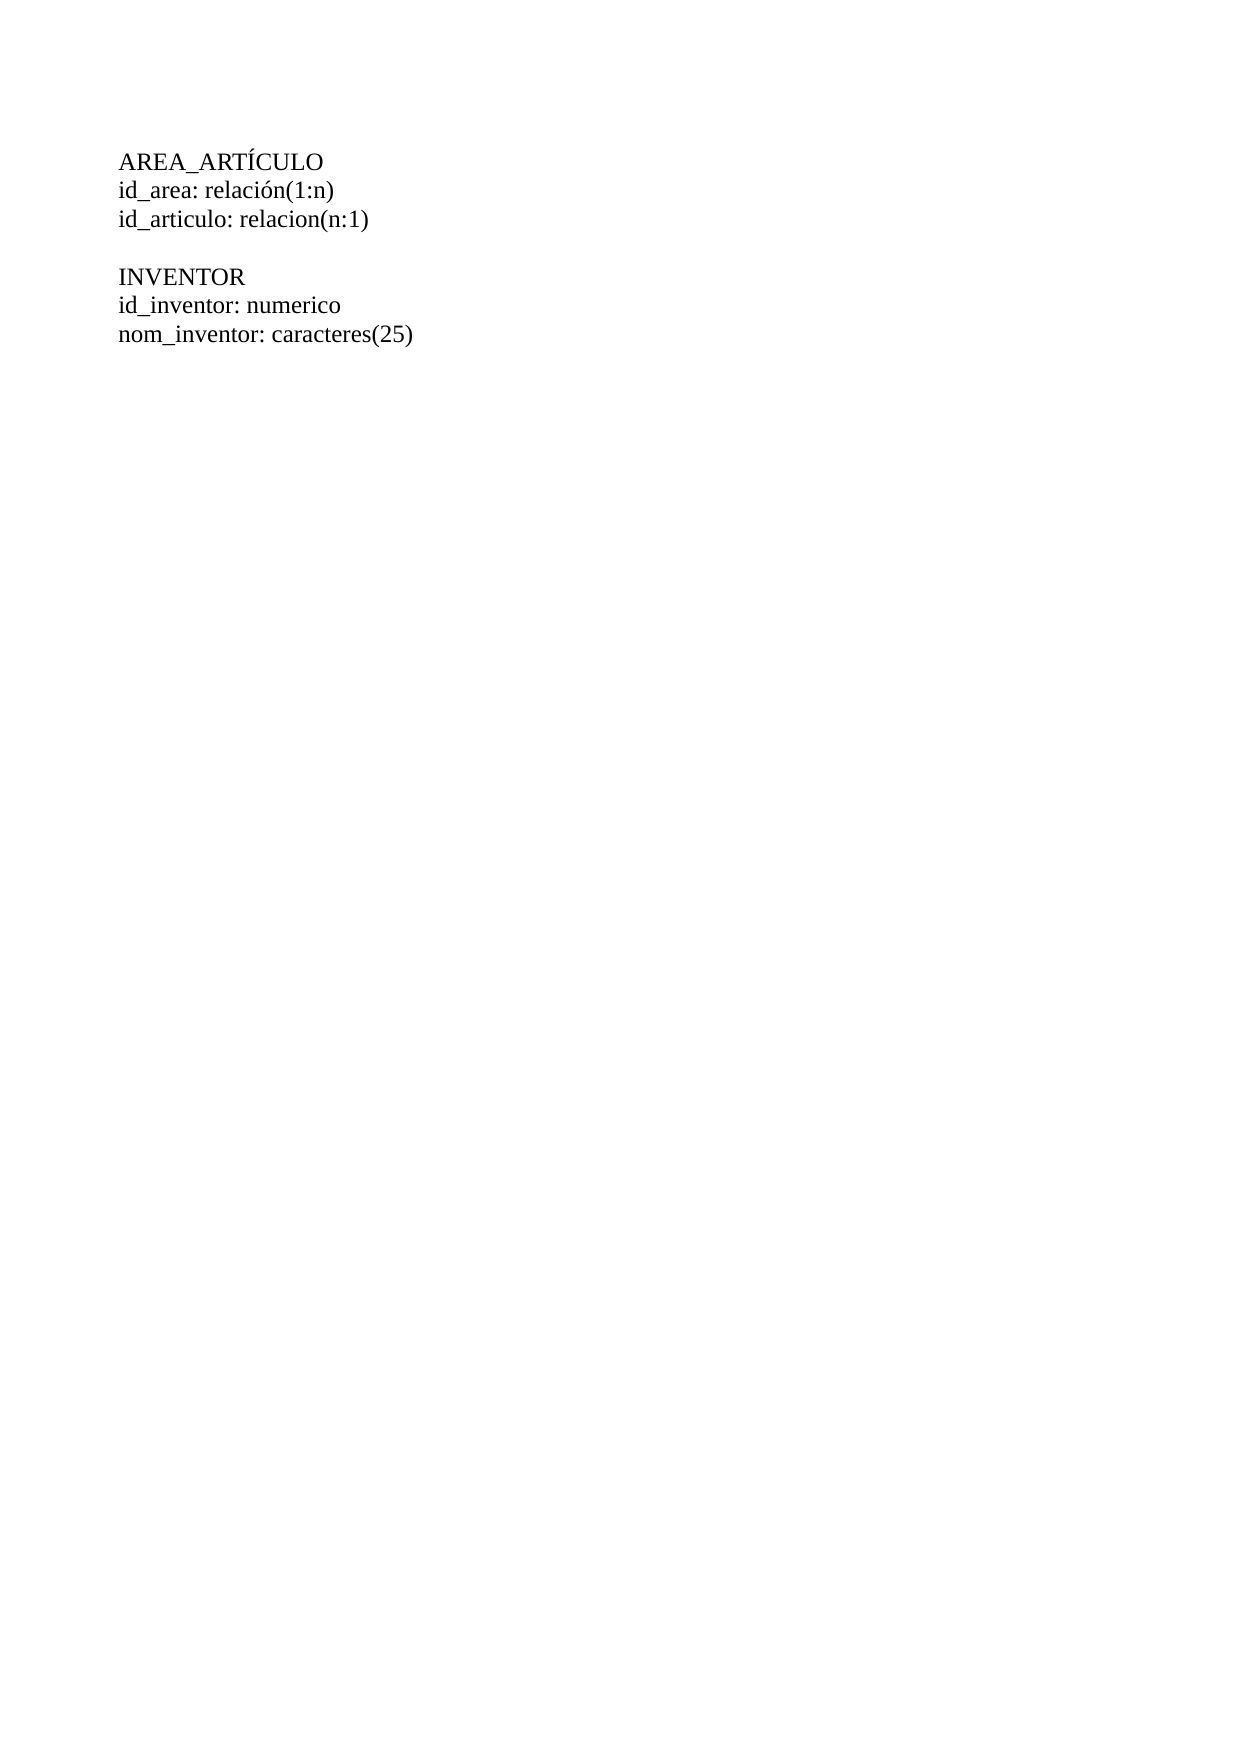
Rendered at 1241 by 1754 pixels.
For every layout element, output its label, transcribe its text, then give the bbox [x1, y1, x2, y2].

text id_area: relación(1:n) [118, 176, 1122, 204]
text id_inventor: numerico [118, 291, 1122, 319]
text AREA_ARTÍCULO [118, 147, 1122, 176]
text nom_inventor: caracteres(25) [118, 319, 1122, 348]
text id_articulo: relacion(n:1) [118, 204, 1122, 233]
text INVENTOR [118, 262, 1122, 291]
